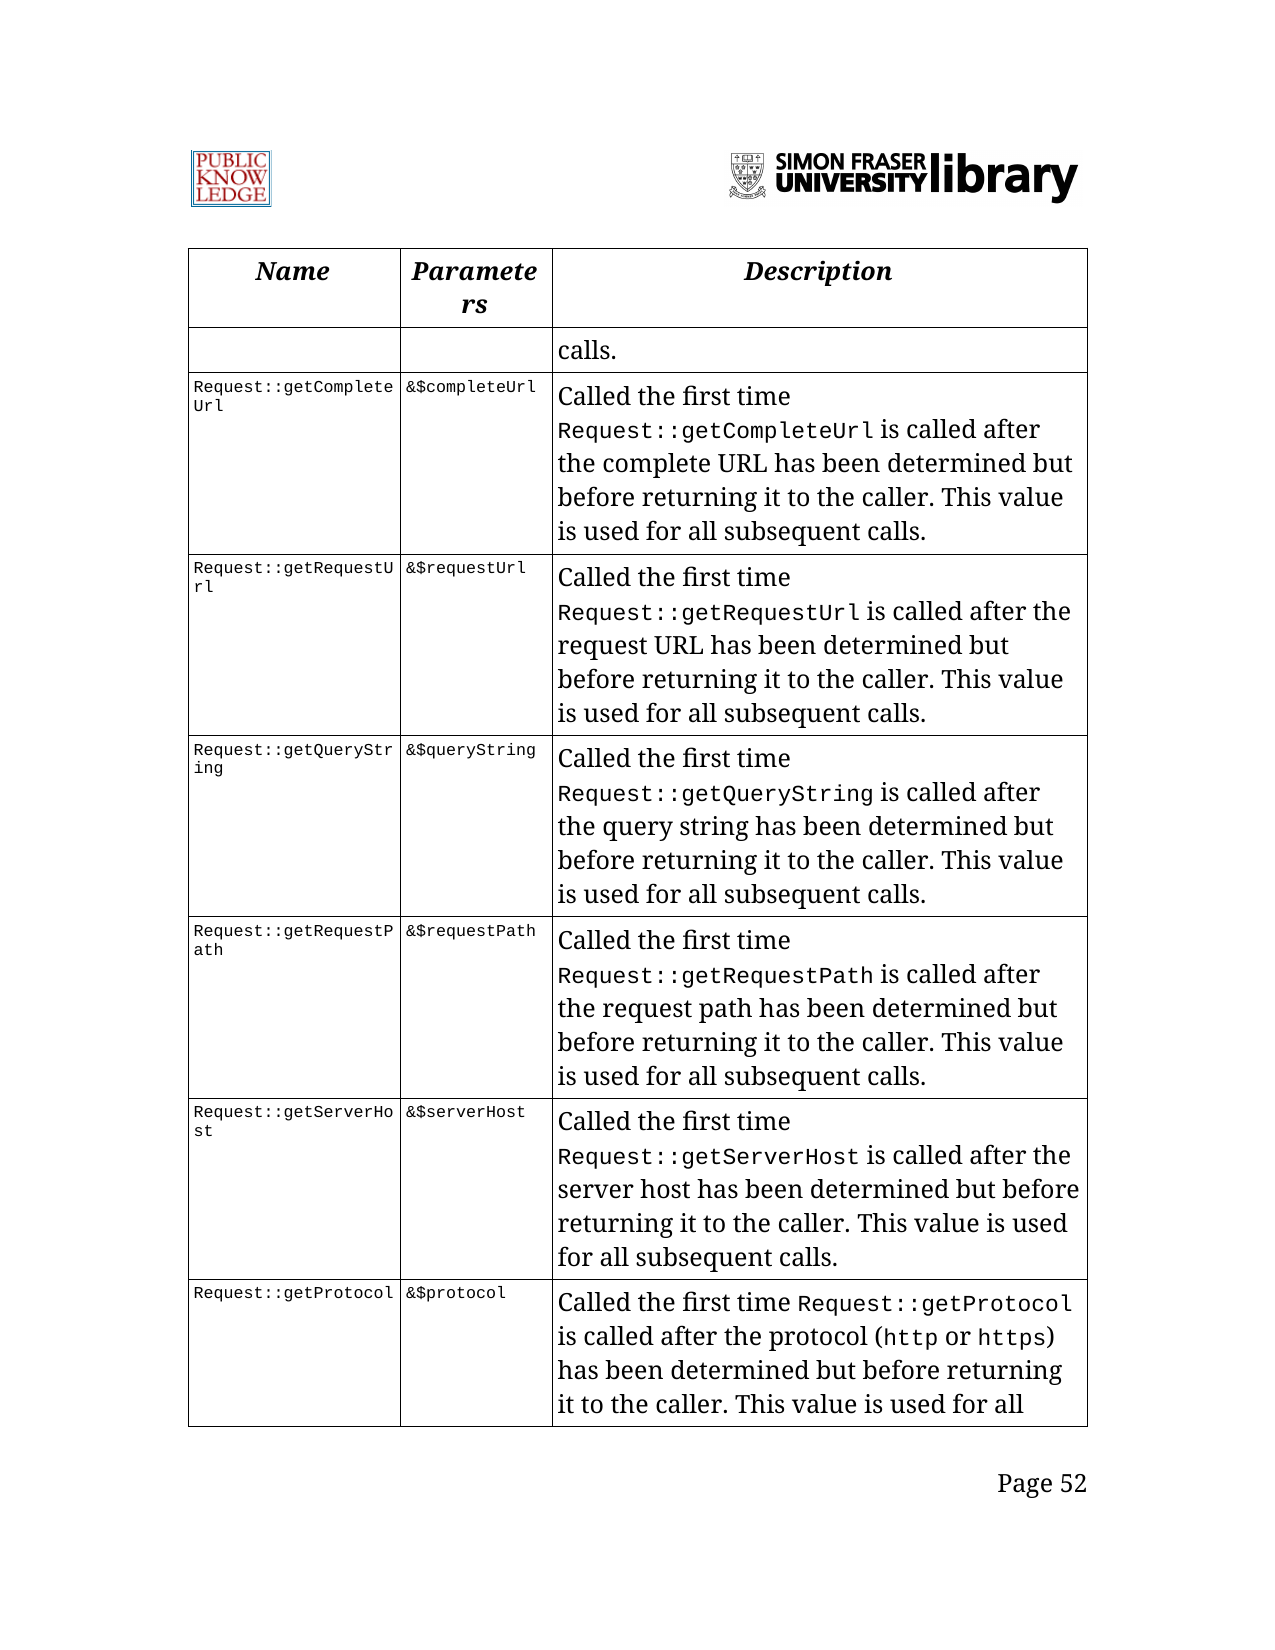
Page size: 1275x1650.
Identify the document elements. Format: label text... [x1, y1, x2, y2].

table_cell Called the first time Request::getRequestUrl is called after the request URL has been determined but before returning it to the caller. This value is used for all subsequent calls. [553, 555, 1087, 735]
picture [193, 150, 272, 205]
table_header Name [189, 249, 400, 327]
table_cell Called the first time Request::getRequestPath is called after the request path has been determined but before returning it to the caller. This value is used for all subsequent calls. [553, 917, 1087, 1098]
table_header Parameters [401, 249, 552, 327]
table_cell Request::getServerHost [189, 1099, 400, 1279]
table_cell [401, 328, 552, 372]
table_cell &$requestUrl [401, 555, 552, 735]
table_cell Called the first time Request::getCompleteUrl is called after the complete URL has been determined but before returning it to the caller. This value is used for all subsequent calls. [553, 373, 1087, 554]
table_cell Request::getRequestUrl [189, 555, 400, 735]
table_cell Request::getQueryString [189, 736, 400, 916]
table_cell Called the first time Request::getProtocol is called after the protocol (http or https) has been determined but before returning it to the caller. This value is used for all [553, 1280, 1087, 1426]
table_cell Request::getRequestPath [189, 917, 400, 1098]
table_cell Request::getCompleteUrl [189, 373, 400, 554]
table_header Description [553, 249, 1087, 327]
table_cell [189, 328, 400, 372]
picture [723, 150, 1083, 207]
table_cell Called the first time Request::getQueryString is called after the query string has been determined but before returning it to the caller. This value is used for all subsequent calls. [553, 736, 1087, 916]
table_cell &$serverHost [401, 1099, 552, 1279]
table_cell Called the first time Request::getServerHost is called after the server host has been determined but before returning it to the caller. This value is used for all subsequent calls. [553, 1099, 1087, 1279]
table_cell Request::getProtocol [189, 1280, 400, 1426]
table_cell &$protocol [401, 1280, 552, 1426]
table_cell &$requestPath [401, 917, 552, 1098]
table_cell calls. [553, 328, 1087, 372]
table_cell &$completeUrl [401, 373, 552, 554]
table_cell &$queryString [401, 736, 552, 916]
